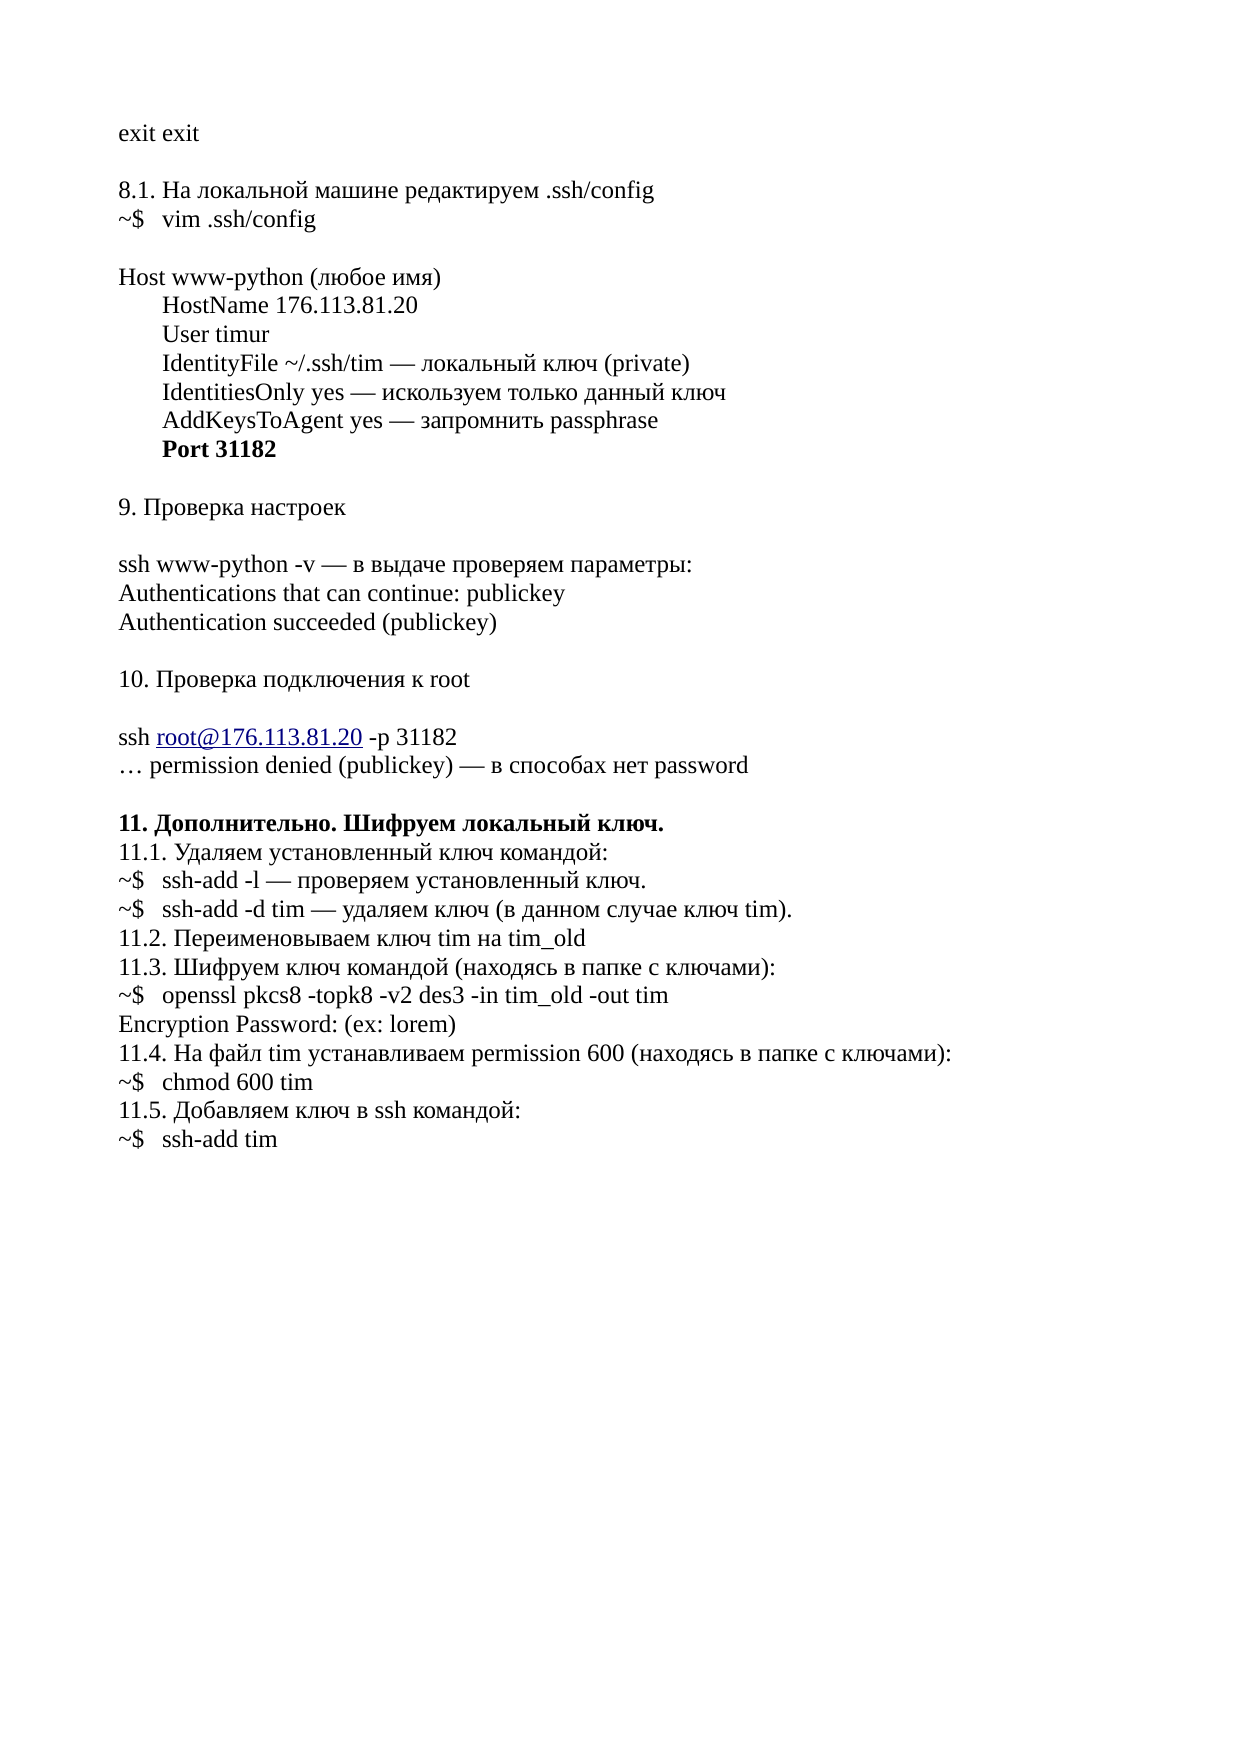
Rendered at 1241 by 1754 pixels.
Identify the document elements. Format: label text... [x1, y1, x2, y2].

text IdentityFile ~/.ssh/tim — локальный ключ (private) [118, 348, 1122, 377]
text Authentications that can continue: publickey [118, 578, 1122, 607]
text ~$ vim .ssh/config [118, 204, 1122, 233]
text ~$ ssh-add -l — проверяем установленный ключ. [118, 866, 1122, 894]
text IdentitiesOnly yes — искользуем только данный ключ [118, 377, 1122, 406]
text 11.3. Шифруем ключ командой (находясь в папке с ключами): [118, 952, 1122, 981]
text exit exit [118, 118, 1122, 147]
text Encryption Password: (ex: lorem) [118, 1009, 1122, 1038]
text 8.1. На локальной машине редактируем .ssh/config [118, 176, 1122, 204]
text ~$ chmod 600 tim [118, 1067, 1122, 1096]
text ~$ ssh-add -d tim — удаляем ключ (в данном случае ключ tim). [118, 894, 1122, 923]
text Port 31182 [118, 434, 1122, 463]
text ~$ ssh-add tim [118, 1124, 1122, 1153]
text Host www-python (любое имя) [118, 262, 1122, 291]
text ssh www-python -v — в выдаче проверяем параметры: [118, 549, 1122, 578]
text ~$ openssl pkcs8 -topk8 -v2 des3 -in tim_old -out tim [118, 981, 1122, 1009]
text HostName 176.113.81.20 [118, 291, 1122, 319]
text ssh root@176.113.81.20 -p 31182 [118, 722, 1122, 751]
text Authentication succeeded (publickey) [118, 607, 1122, 636]
text 11.2. Переименовываем ключ tim на tim_old [118, 923, 1122, 952]
text 11.4. На файл tim устанавливаем permission 600 (находясь в папке с ключами): [118, 1038, 1122, 1067]
text … permission denied (publickey) — в способах нет password [118, 751, 1122, 779]
text 11.1. Удаляем установленный ключ командой: [118, 837, 1122, 866]
text User timur [118, 319, 1122, 348]
text 10. Проверка подключения к root [118, 664, 1122, 693]
text 11. Дополнительно. Шифруем локальный ключ. [118, 808, 1122, 837]
text 9. Проверка настроек [118, 492, 1122, 521]
text 11.5. Добавляем ключ в ssh командой: [118, 1096, 1122, 1124]
text AddKeysToAgent yes — запромнить passphrase [118, 406, 1122, 434]
